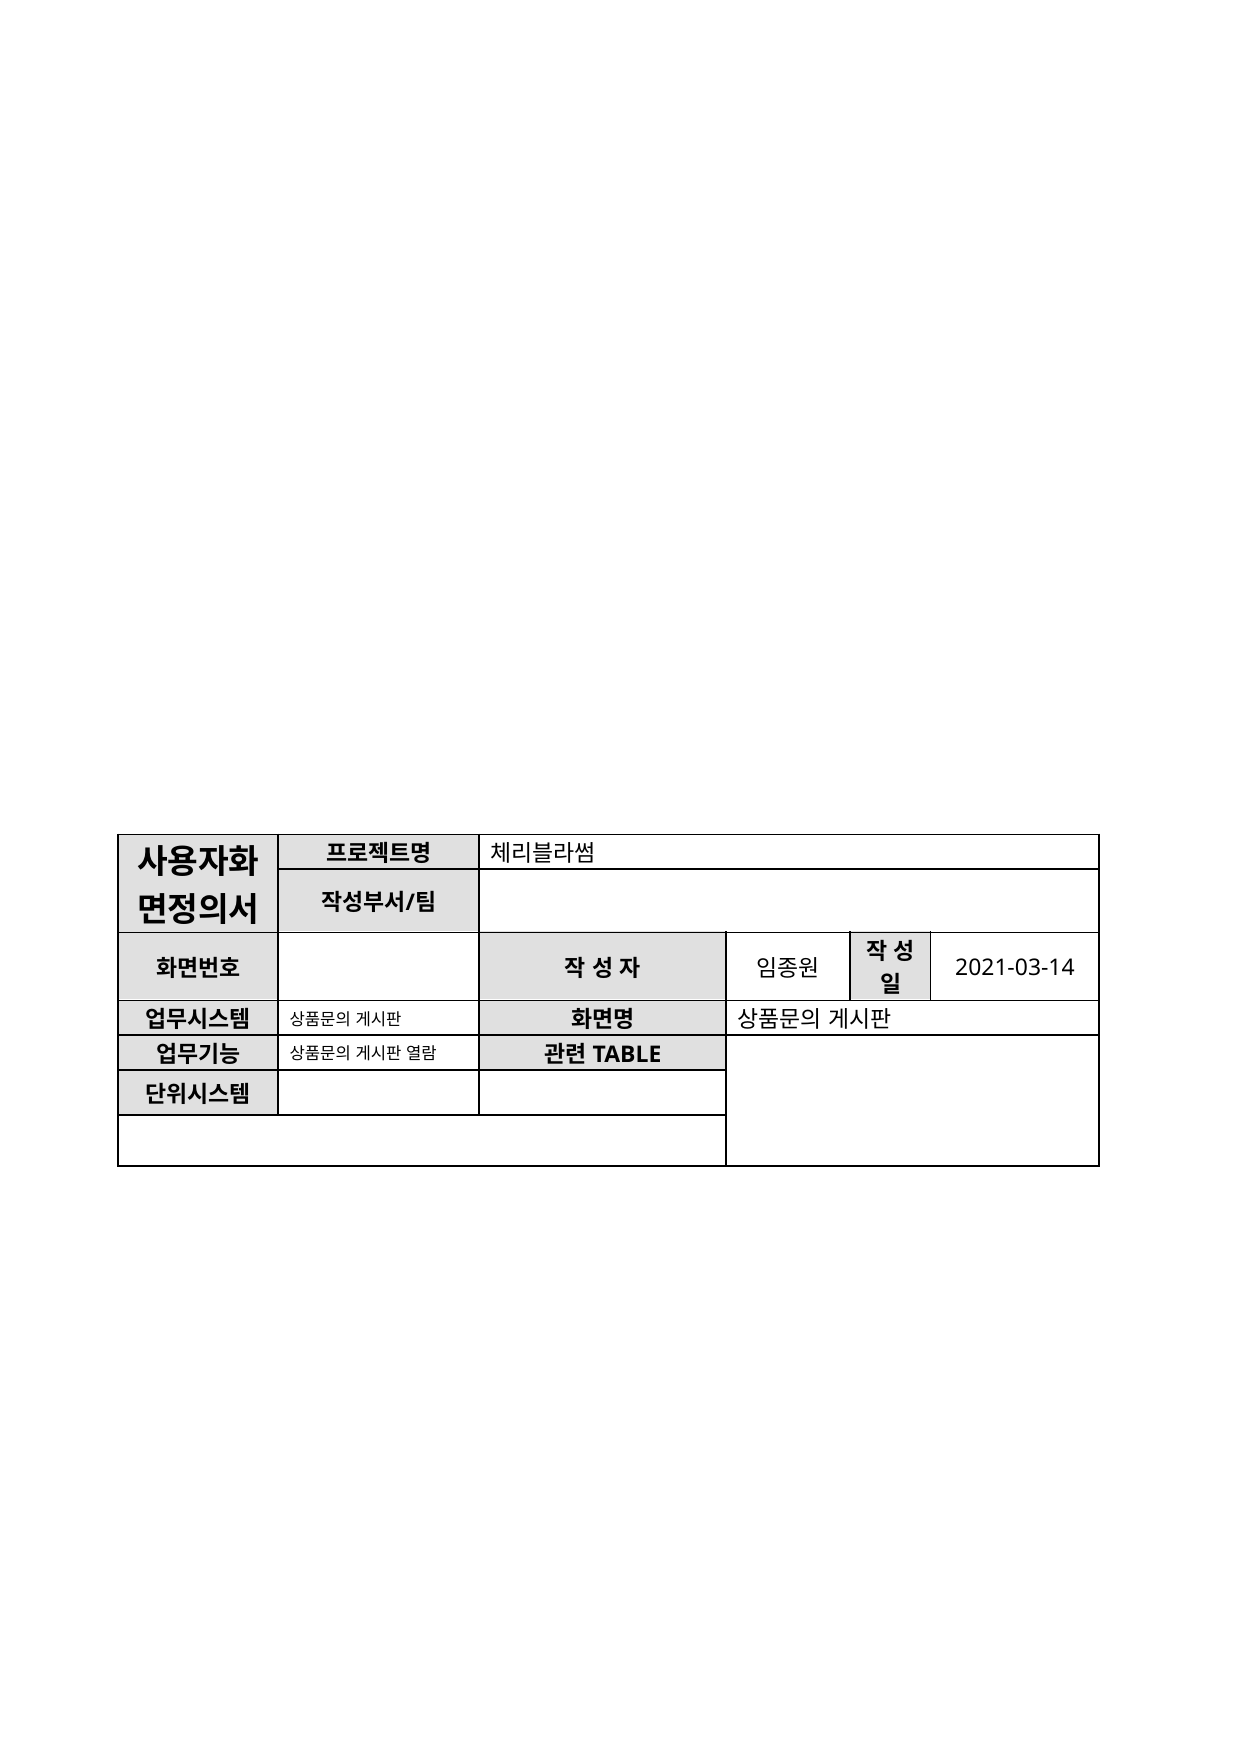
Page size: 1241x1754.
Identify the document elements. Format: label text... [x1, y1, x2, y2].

table_cell 상품문의 게시판 [727, 1001, 1098, 1034]
table_cell [279, 1071, 478, 1114]
table_cell 업무시스템 [119, 1001, 277, 1034]
table_cell 작성부서/팀 [279, 870, 478, 931]
table_cell [279, 933, 478, 999]
table_header 프로젝트명 [279, 835, 478, 868]
table_cell 작 성 자 [480, 933, 725, 999]
table_cell [480, 1071, 725, 1114]
table_cell 상품문의 게시판 [279, 1001, 478, 1034]
table_cell [480, 870, 1098, 931]
table_cell 관련 TABLE [480, 1036, 725, 1069]
table_cell 2021-03-14 [931, 933, 1098, 999]
table_cell 화면명 [480, 1001, 725, 1034]
table_cell 작 성 일 [851, 933, 930, 999]
table_cell [727, 1036, 1098, 1165]
table_header 체리블라썸 [480, 835, 1098, 868]
table_cell 상품문의 게시판 열람 [279, 1036, 478, 1069]
table_cell 임종원 [727, 933, 849, 999]
table_cell 업무기능 [119, 1036, 277, 1069]
table_cell 화면번호 [119, 933, 277, 999]
table_cell 단위시스템 [119, 1071, 277, 1114]
table_cell [119, 1116, 725, 1165]
table_header 사용자화면정의서 [119, 835, 277, 931]
